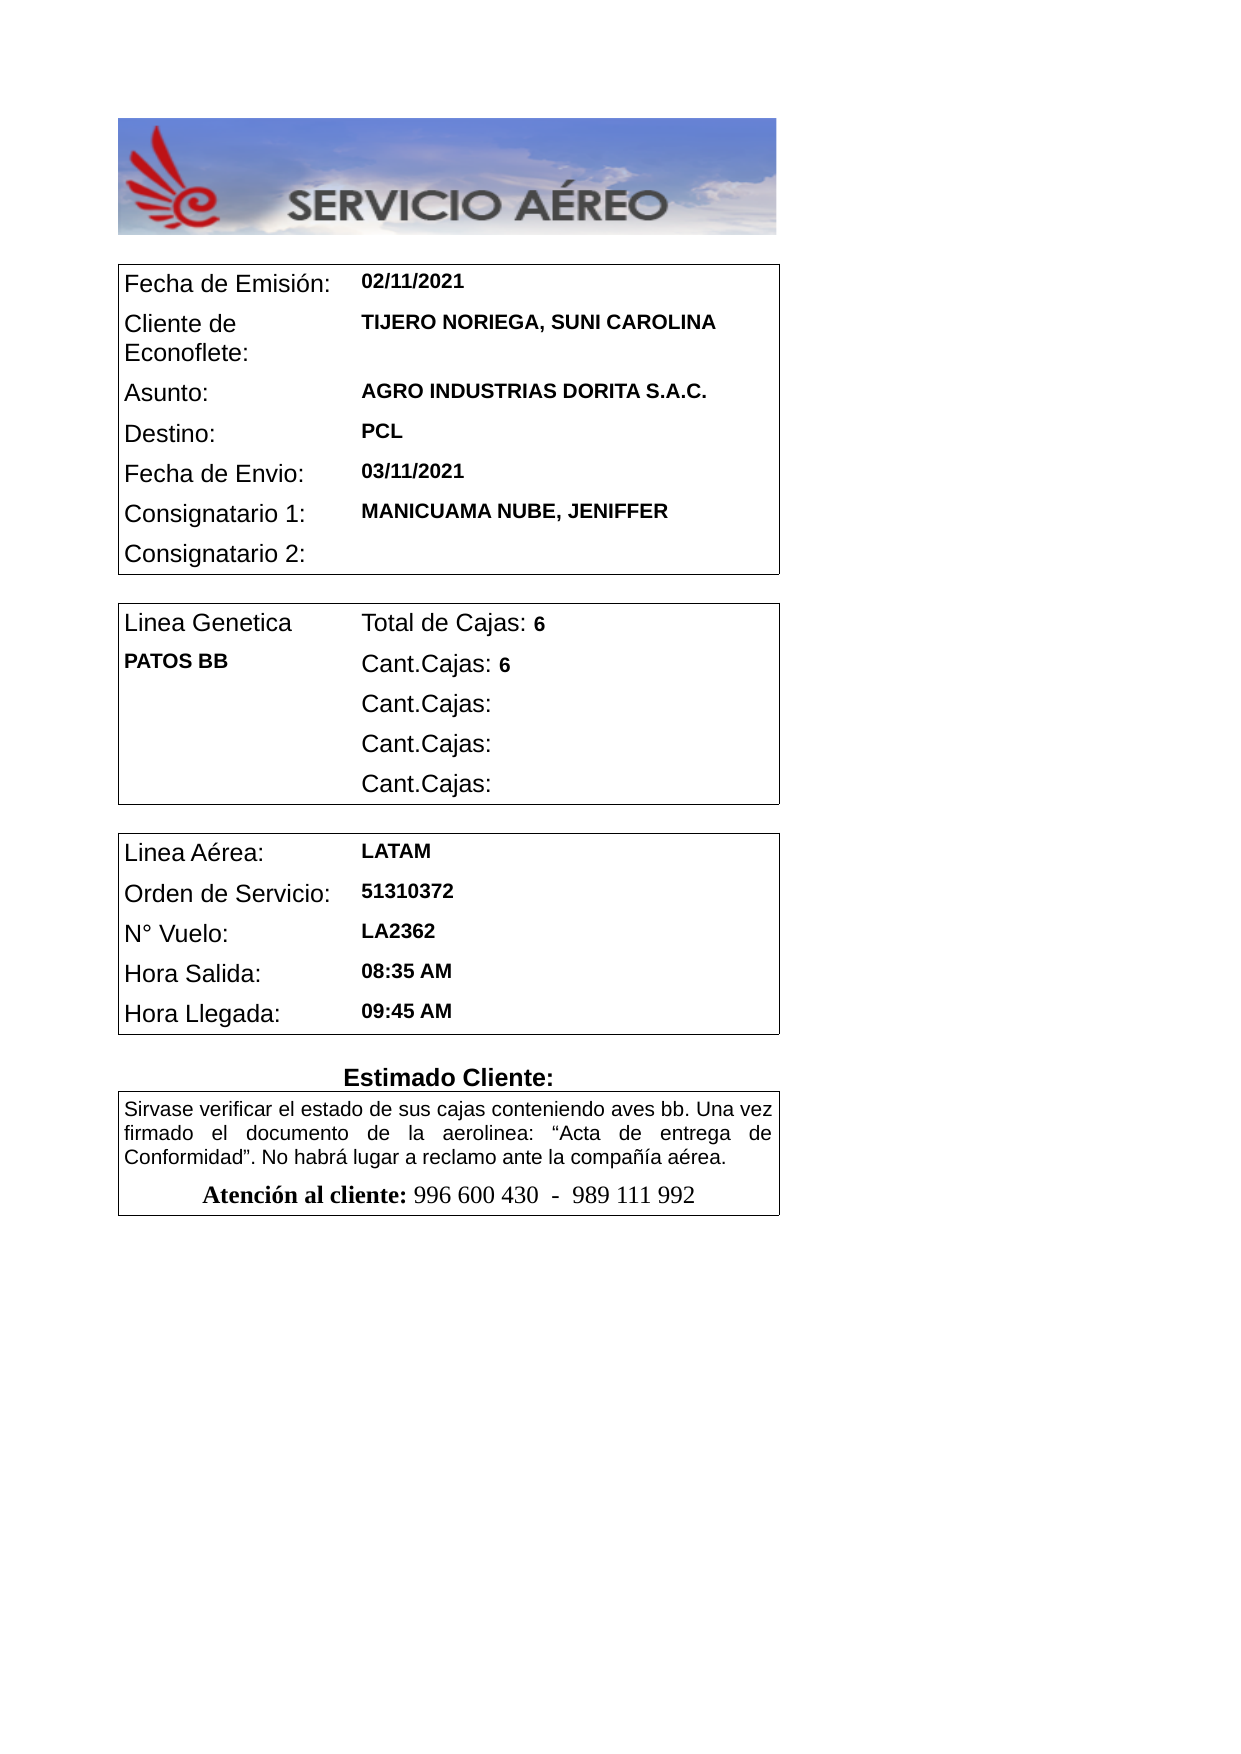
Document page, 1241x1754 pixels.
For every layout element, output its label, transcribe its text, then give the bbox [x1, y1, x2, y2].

table_cell MANICUAMA NUBE, JENIFFER [356, 493, 779, 533]
table_cell [119, 723, 356, 763]
table_cell Destino: [119, 413, 356, 453]
table_cell Cant.Cajas: [356, 764, 779, 804]
table_cell [356, 805, 779, 833]
table_cell [118, 805, 356, 833]
table_cell Fecha de Envio: [119, 453, 356, 493]
table_cell Consignatario 2: [119, 534, 356, 574]
table_cell [119, 764, 356, 804]
table_cell Linea Genetica [119, 604, 356, 643]
table_cell Cant.Cajas: 6 [356, 643, 779, 683]
table_cell [118, 575, 356, 603]
table_cell TIJERO NORIEGA, SUNI CAROLINA [356, 304, 779, 373]
table_cell Atención al cliente: 996 600 430 - 989 111 992 [119, 1175, 779, 1215]
table_cell Estimado Cliente: [118, 1035, 779, 1091]
table_cell Hora Salida: [119, 953, 356, 993]
table_cell AGRO INDUSTRIAS DORITA S.A.C. [356, 373, 779, 413]
table_cell Hora Llegada: [119, 994, 356, 1034]
table_cell Cliente de Econoflete: [119, 304, 356, 373]
table_cell Linea Aérea: [119, 834, 356, 873]
table_cell LATAM [356, 834, 779, 873]
table_cell [119, 683, 356, 723]
table_cell 51310372 [356, 873, 779, 913]
table_cell N° Vuelo: [119, 913, 356, 953]
table_cell Asunto: [119, 373, 356, 413]
table_header Fecha de Emisión: [119, 265, 356, 304]
table_cell Cant.Cajas: [356, 723, 779, 763]
table_cell Consignatario 1: [119, 493, 356, 533]
table_cell Cant.Cajas: [356, 683, 779, 723]
table_cell PATOS BB [119, 643, 356, 683]
table_cell LA2362 [356, 913, 779, 953]
table_cell Sirvase verificar el estado de sus cajas conteniendo aves bb. Una vez firmado el documento de la aerolinea: “Acta de entrega de Conformidad”. No habrá lugar a reclamo ante la compañía aérea. [119, 1092, 779, 1175]
table_cell PCL [356, 413, 779, 453]
table_cell 09:45 AM [356, 994, 779, 1034]
table_cell [356, 575, 779, 603]
table_cell Orden de Servicio: [119, 873, 356, 913]
picture [118, 118, 777, 235]
table_cell Total de Cajas: 6 [356, 604, 779, 643]
table_header 02/11/2021 [356, 265, 779, 304]
table_cell [356, 534, 779, 574]
table_cell 03/11/2021 [356, 453, 779, 493]
table_cell 08:35 AM [356, 953, 779, 993]
